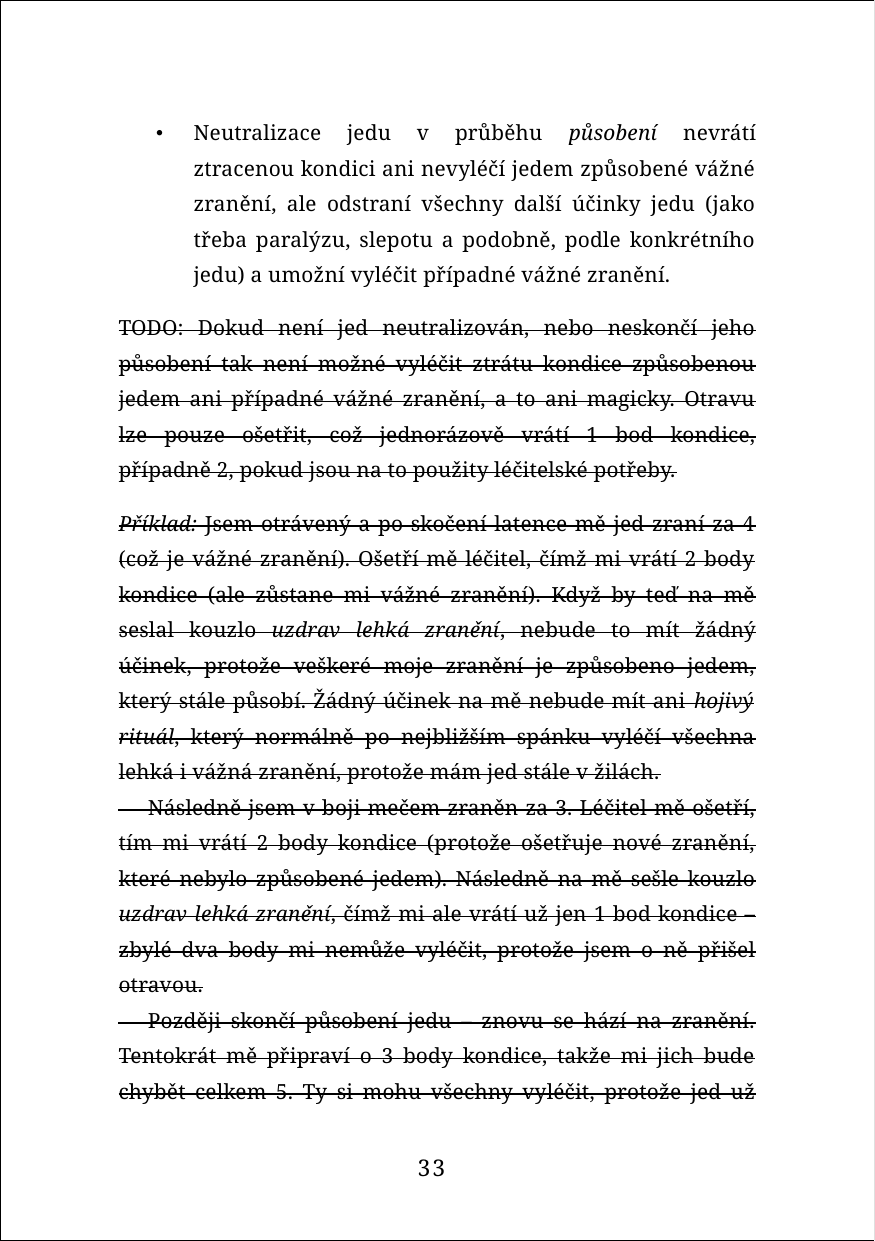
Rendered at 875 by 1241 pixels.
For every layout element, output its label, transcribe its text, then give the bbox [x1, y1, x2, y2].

text TODO: Dokud není jed neutralizován, nebo neskončí jeho působení tak není možné vyléčit ztrátu kondice způsobenou jedem ani případné vážné zranění, a to ani magicky. Otravu lze pouze ošetřit, což jednorázově vrátí 1 bod kondice, případně 2, pokud jsou na to použity léčitelské potřeby. [118, 331, 756, 365]
text TODO: Dokud není jed neutralizován, nebo neskončí jeho působení tak není možné vyléčit ztrátu kondice způsobenou jedem ani případné vážné zranění, a to ani magicky. Otravu lze pouze ošetřit, což jednorázově vrátí 1 bod kondice, případně 2, pokud jsou na to použity léčitelské potřeby. [118, 367, 756, 401]
text TODO: Dokud není jed neutralizován, nebo neskončí jeho působení tak není možné vyléčit ztrátu kondice způsobenou jedem ani případné vážné zranění, a to ani magicky. Otravu lze pouze ošetřit, což jednorázově vrátí 1 bod kondice, případně 2, pokud jsou na to použity léčitelské potřeby. [118, 402, 756, 436]
text Příklad: Jsem otrávený a po skočení latence mě jed zraní za 4 (což je vážné zranění). Ošetří mě léčitel, čímž mi vrátí 2 body kondice (ale zůstane mi vážné zranění). Když by teď na mě seslal kouzlo uzdrav lehká zranění, nebude to mít žádný účinek, protože veškeré moje zranění je způsobeno jedem, který stále působí. Žádný účinek na mě nebude mít ani hojivý rituál, který normálně po nejbližším spánku vyléčí všechna lehká i vážná zranění, protože mám jed stále v žilách. Následně jsem v boji mečem zraněn za 3. Léčitel mě ošetří, tím mi vrátí 2 body kondice (protože ošetřuje nové zranění, které nebylo způsobené jedem). Následně na mě sešle kouzlo uzdrav lehká zranění, čímž mi ale vrátí už jen 1 bod kondice – zbylé dva body mi nemůže vyléčit, protože jsem o ně přišel otravou. Později skončí působení jedu – znovu se hází na zranění. Tentokrát mě připraví o 3 body kondice, takže mi jich bude chybět celkem 5. Ty si mohu všechny vyléčit, protože jed už přestal působit. Po nejbližším vydatném odpočinku se mi vyléčí i jedem způsobené vážné zranění – léčitel na mě totiž už předtím seslal hojivý rituál, který na mě neúčinkoval, protože jsem byl stále otrávený, ale nepřestal působit a zaúčinkuje, hned jak bude mít příležitost. [118, 952, 756, 1022]
text TODO: Dokud není jed neutralizován, nebo neskončí jeho působení tak není možné vyléčit ztrátu kondice způsobenou jedem ani případné vážné zranění, a to ani magicky. Otravu lze pouze ošetřit, což jednorázově vrátí 1 bod kondice, případně 2, pokud jsou na to použity léčitelské potřeby. [118, 438, 756, 484]
text TODO: Dokud není jed neutralizován, nebo neskončí jeho působení tak není možné vyléčit ztrátu kondice způsobenou jedem ani případné vážné zranění, a to ani magicky. Otravu lze pouze ošetřit, což jednorázově vrátí 1 bod kondice, případně 2, pokud jsou na to použity léčitelské potřeby. [118, 313, 756, 330]
text Příklad: Jsem otrávený a po skočení latence mě jed zraní za 4 (což je vážné zranění). Ošetří mě léčitel, čímž mi vrátí 2 body kondice (ale zůstane mi vážné zranění). Když by teď na mě seslal kouzlo uzdrav lehká zranění, nebude to mít žádný účinek, protože veškeré moje zranění je způsobeno jedem, který stále působí. Žádný účinek na mě nebude mít ani hojivý rituál, který normálně po nejbližším spánku vyléčí všechna lehká i vážná zranění, protože mám jed stále v žilách. Následně jsem v boji mečem zraněn za 3. Léčitel mě ošetří, tím mi vrátí 2 body kondice (protože ošetřuje nové zranění, které nebylo způsobené jedem). Následně na mě sešle kouzlo uzdrav lehká zranění, čímž mi ale vrátí už jen 1 bod kondice – zbylé dva body mi nemůže vyléčit, protože jsem o ně přišel otravou. Později skončí působení jedu – znovu se hází na zranění. Tentokrát mě připraví o 3 body kondice, takže mi jich bude chybět celkem 5. Ty si mohu všechny vyléčit, protože jed už přestal působit. Po nejbližším vydatném odpočinku se mi vyléčí i jedem způsobené vážné zranění – léčitel na mě totiž už předtím seslal hojivý rituál, který na mě neúčinkoval, protože jsem byl stále otrávený, ale nepřestal působit a zaúčinkuje, hned jak bude mít příležitost. [118, 668, 756, 738]
list Neutralizace jedu v průběhu působení nevrátí ztracenou kondici ani nevyléčí jedem způsobené vážné zranění, ale odstraní všechny další účinky jedu (jako třeba paralýzu, slepotu a podobně, podle konkrétního jedu) a umožní vyléčit případné vážné zranění. [156, 118, 756, 289]
text Příklad: Jsem otrávený a po skočení latence mě jed zraní za 4 (což je vážné zranění). Ošetří mě léčitel, čímž mi vrátí 2 body kondice (ale zůstane mi vážné zranění). Když by teď na mě seslal kouzlo uzdrav lehká zranění, nebude to mít žádný účinek, protože veškeré moje zranění je způsobeno jedem, který stále působí. Žádný účinek na mě nebude mít ani hojivý rituál, který normálně po nejbližším spánku vyléčí všechna lehká i vážná zranění, protože mám jed stále v žilách. Následně jsem v boji mečem zraněn za 3. Léčitel mě ošetří, tím mi vrátí 2 body kondice (protože ošetřuje nové zranění, které nebylo způsobené jedem). Následně na mě sešle kouzlo uzdrav lehká zranění, čímž mi ale vrátí už jen 1 bod kondice – zbylé dva body mi nemůže vyléčit, protože jsem o ně přišel otravou. Později skončí působení jedu – znovu se hází na zranění. Tentokrát mě připraví o 3 body kondice, takže mi jich bude chybět celkem 5. Ty si mohu všechny vyléčit, protože jed už přestal působit. Po nejbližším vydatném odpočinku se mi vyléčí i jedem způsobené vážné zranění – léčitel na mě totiž už předtím seslal hojivý rituál, který na mě neúčinkoval, protože jsem byl stále otrávený, ale nepřestal působit a zaúčinkuje, hned jak bude mít příležitost. [118, 1024, 756, 1093]
text Příklad: Jsem otrávený a po skočení latence mě jed zraní za 4 (což je vážné zranění). Ošetří mě léčitel, čímž mi vrátí 2 body kondice (ale zůstane mi vážné zranění). Když by teď na mě seslal kouzlo uzdrav lehká zranění, nebude to mít žádný účinek, protože veškeré moje zranění je způsobeno jedem, který stále působí. Žádný účinek na mě nebude mít ani hojivý rituál, který normálně po nejbližším spánku vyléčí všechna lehká i vážná zranění, protože mám jed stále v žilách. Následně jsem v boji mečem zraněn za 3. Léčitel mě ošetří, tím mi vrátí 2 body kondice (protože ošetřuje nové zranění, které nebylo způsobené jedem). Následně na mě sešle kouzlo uzdrav lehká zranění, čímž mi ale vrátí už jen 1 bod kondice – zbylé dva body mi nemůže vyléčit, protože jsem o ně přišel otravou. Později skončí působení jedu – znovu se hází na zranění. Tentokrát mě připraví o 3 body kondice, takže mi jich bude chybět celkem 5. Ty si mohu všechny vyléčit, protože jed už přestal působit. Po nejbližším vydatném odpočinku se mi vyléčí i jedem způsobené vážné zranění – léčitel na mě totiž už předtím seslal hojivý rituál, který na mě neúčinkoval, protože jsem byl stále otrávený, ale nepřestal působit a zaúčinkuje, hned jak bude mít příležitost. [118, 739, 756, 809]
text Příklad: Jsem otrávený a po skočení latence mě jed zraní za 4 (což je vážné zranění). Ošetří mě léčitel, čímž mi vrátí 2 body kondice (ale zůstane mi vážné zranění). Když by teď na mě seslal kouzlo uzdrav lehká zranění, nebude to mít žádný účinek, protože veškeré moje zranění je způsobeno jedem, který stále působí. Žádný účinek na mě nebude mít ani hojivý rituál, který normálně po nejbližším spánku vyléčí všechna lehká i vážná zranění, protože mám jed stále v žilách. Následně jsem v boji mečem zraněn za 3. Léčitel mě ošetří, tím mi vrátí 2 body kondice (protože ošetřuje nové zranění, které nebylo způsobené jedem). Následně na mě sešle kouzlo uzdrav lehká zranění, čímž mi ale vrátí už jen 1 bod kondice – zbylé dva body mi nemůže vyléčit, protože jsem o ně přišel otravou. Později skončí působení jedu – znovu se hází na zranění. Tentokrát mě připraví o 3 body kondice, takže mi jich bude chybět celkem 5. Ty si mohu všechny vyléčit, protože jed už přestal působit. Po nejbližším vydatném odpočinku se mi vyléčí i jedem způsobené vážné zranění – léčitel na mě totiž už předtím seslal hojivý rituál, který na mě neúčinkoval, protože jsem byl stále otrávený, ale nepřestal působit a zaúčinkuje, hned jak bude mít příležitost. [118, 527, 756, 596]
